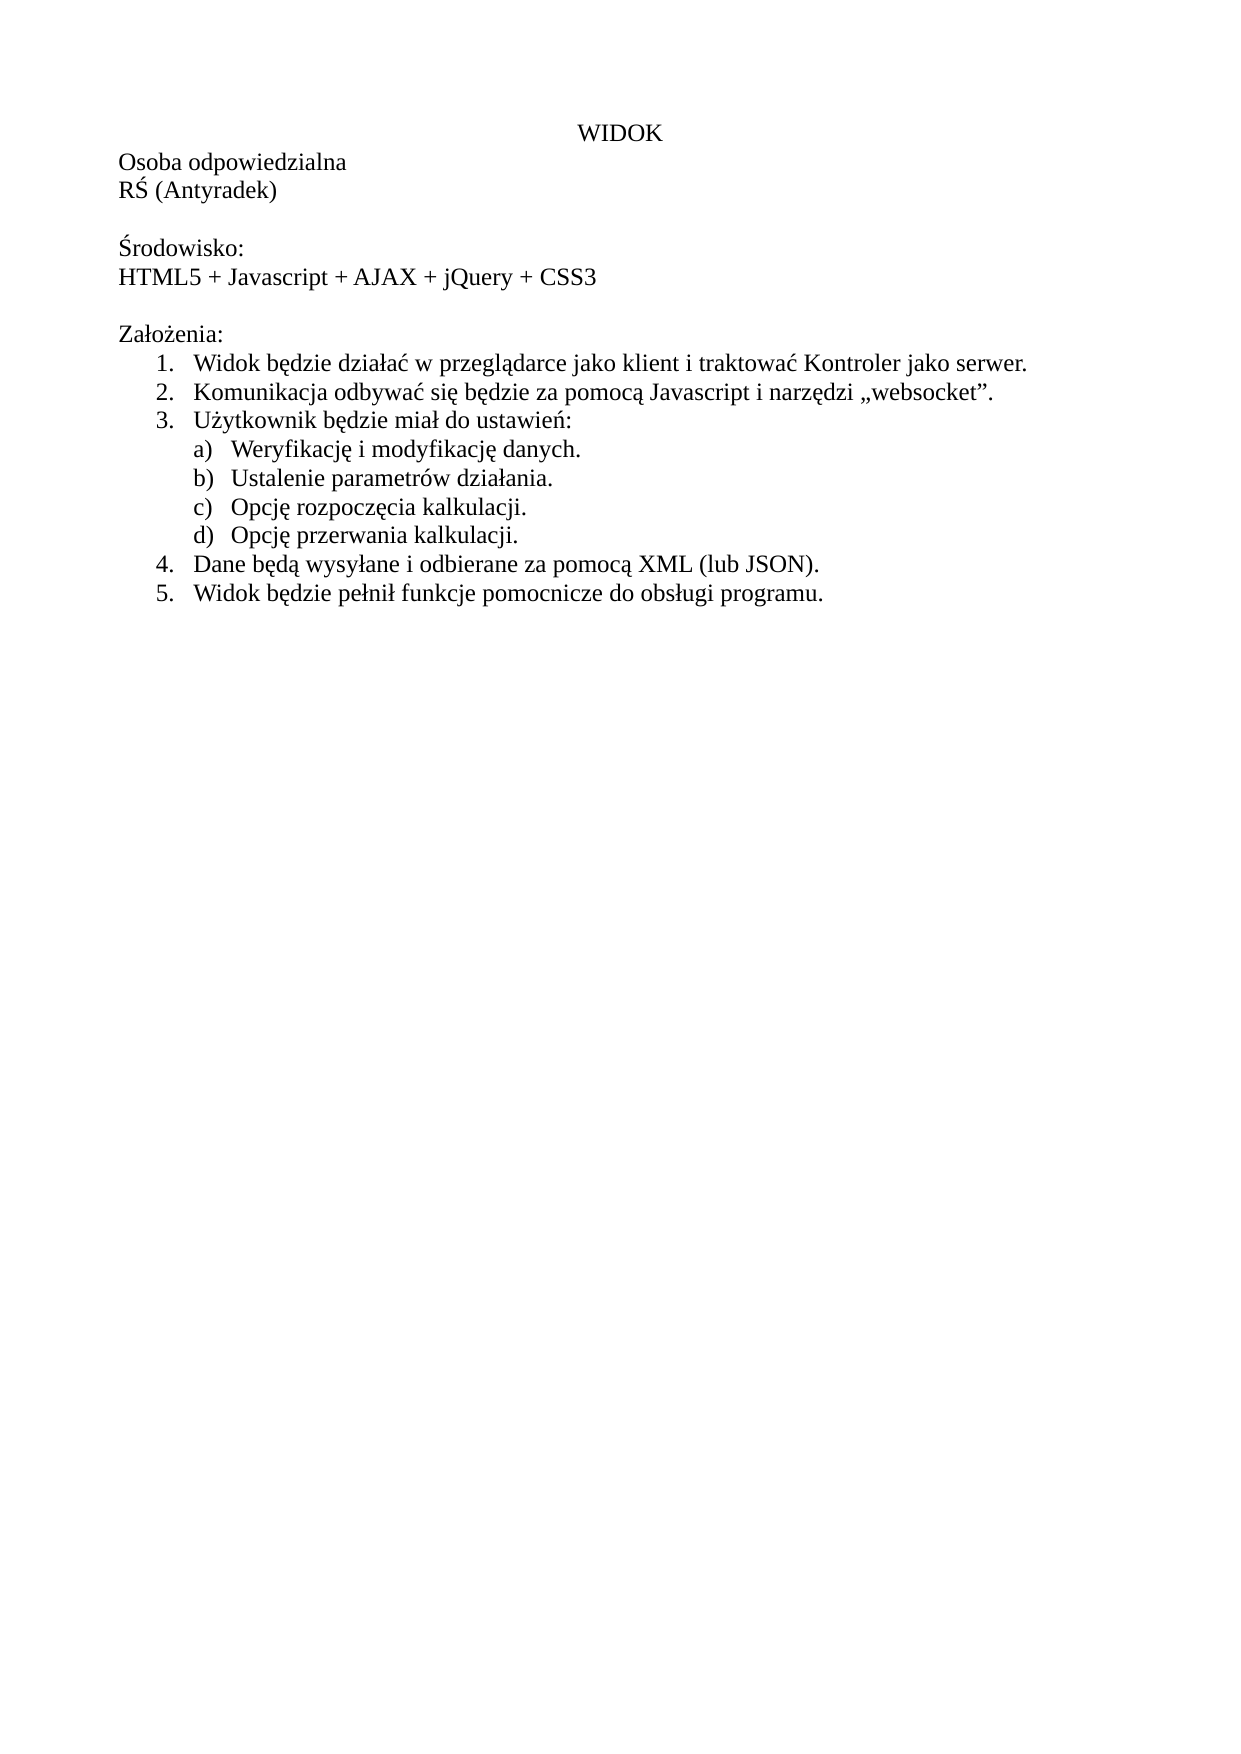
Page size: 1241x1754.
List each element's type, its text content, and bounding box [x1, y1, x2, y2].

text HTML5 + Javascript + AJAX + jQuery + CSS3 [118, 262, 1122, 291]
text RŚ (Antyradek) [118, 176, 1122, 204]
text Środowisko: [118, 233, 1122, 262]
list Opcję rozpoczęcia kalkulacji. [193, 492, 1122, 521]
list Użytkownik będzie miał do ustawień: [156, 406, 1122, 434]
list Ustalenie parametrów działania. [193, 463, 1122, 492]
list Komunikacja odbywać się będzie za pomocą Javascript i narzędzi „websocket”. [156, 377, 1122, 406]
text Osoba odpowiedzialna [118, 147, 1122, 176]
text WIDOK [118, 118, 1122, 147]
list Dane będą wysyłane i odbierane za pomocą XML (lub JSON). [156, 549, 1122, 578]
list Opcję przerwania kalkulacji. [193, 521, 1122, 549]
list Widok będzie pełnił funkcje pomocnicze do obsługi programu. [156, 578, 1122, 607]
list Widok będzie działać w przeglądarce jako klient i traktować Kontroler jako serwer. [156, 348, 1122, 377]
list Weryfikację i modyfikację danych. [193, 434, 1122, 463]
text Założenia: [118, 319, 1122, 348]
